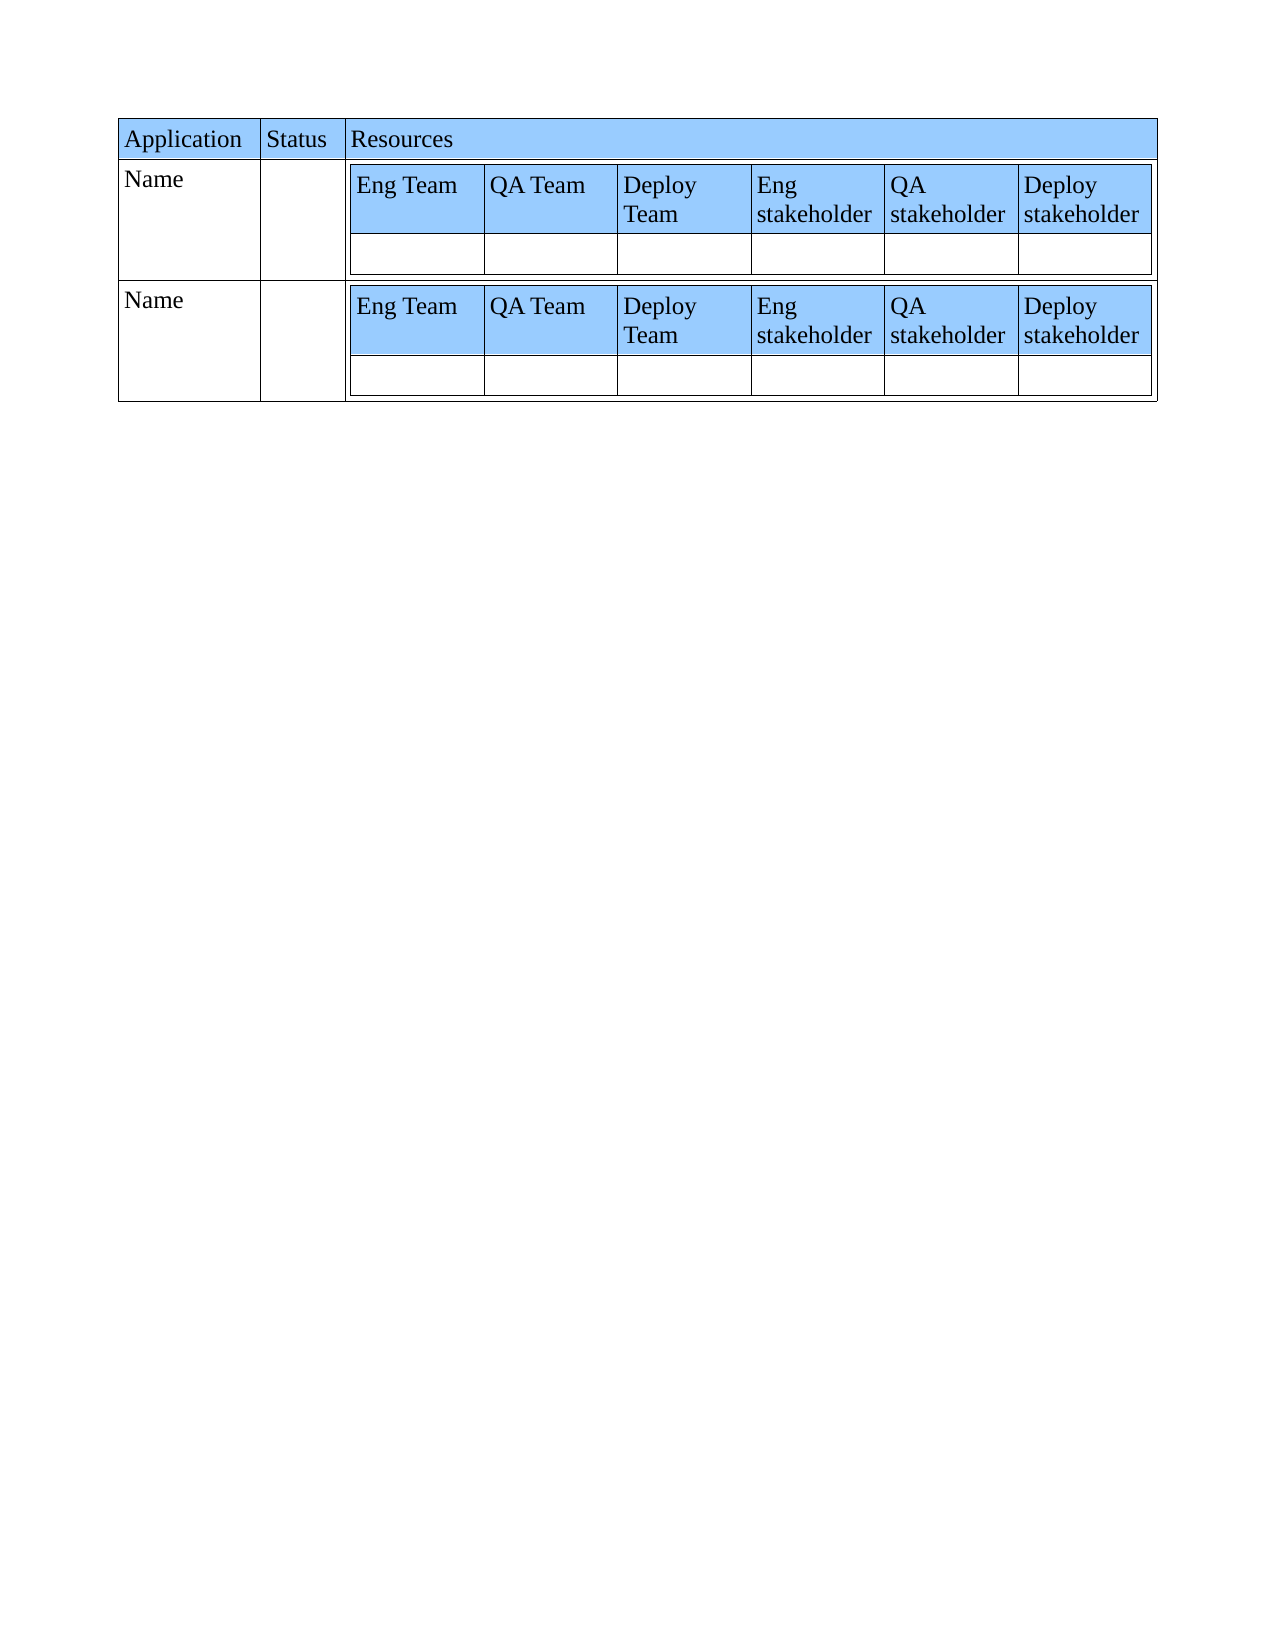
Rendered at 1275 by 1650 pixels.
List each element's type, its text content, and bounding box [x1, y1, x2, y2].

table_cell [351, 234, 484, 274]
table_cell [346, 281, 1157, 401]
table_cell [1019, 356, 1151, 395]
table_cell [885, 234, 1018, 274]
table_header Application [119, 119, 260, 158]
table_cell [885, 356, 1018, 395]
table_cell [261, 160, 345, 279]
table_cell [485, 234, 617, 274]
table_header Resources [346, 119, 1157, 158]
table_header Deploy stakeholder [1019, 286, 1151, 354]
table_cell [618, 356, 751, 395]
table_cell [351, 356, 484, 395]
table_cell Name [119, 160, 260, 279]
table_cell [485, 356, 617, 395]
table_header Deploy Team [618, 165, 751, 233]
table_header QA Team [485, 165, 617, 233]
table_header Eng stakeholder [752, 286, 884, 354]
table_header Deploy stakeholder [1019, 165, 1151, 233]
table_cell [346, 160, 1157, 279]
table_cell [752, 234, 884, 274]
table_header QA stakeholder [885, 165, 1018, 233]
table_header QA stakeholder [885, 286, 1018, 354]
table_header Eng stakeholder [752, 165, 884, 233]
table_cell [752, 356, 884, 395]
table_header Status [261, 119, 345, 158]
table_header QA Team [485, 286, 617, 354]
table_header Deploy Team [618, 286, 751, 354]
table_cell Name [119, 281, 260, 401]
table_cell [261, 281, 345, 401]
table_header Eng Team [351, 165, 484, 233]
table_header Eng Team [351, 286, 484, 354]
table_cell [618, 234, 751, 274]
table_cell [1019, 234, 1151, 274]
